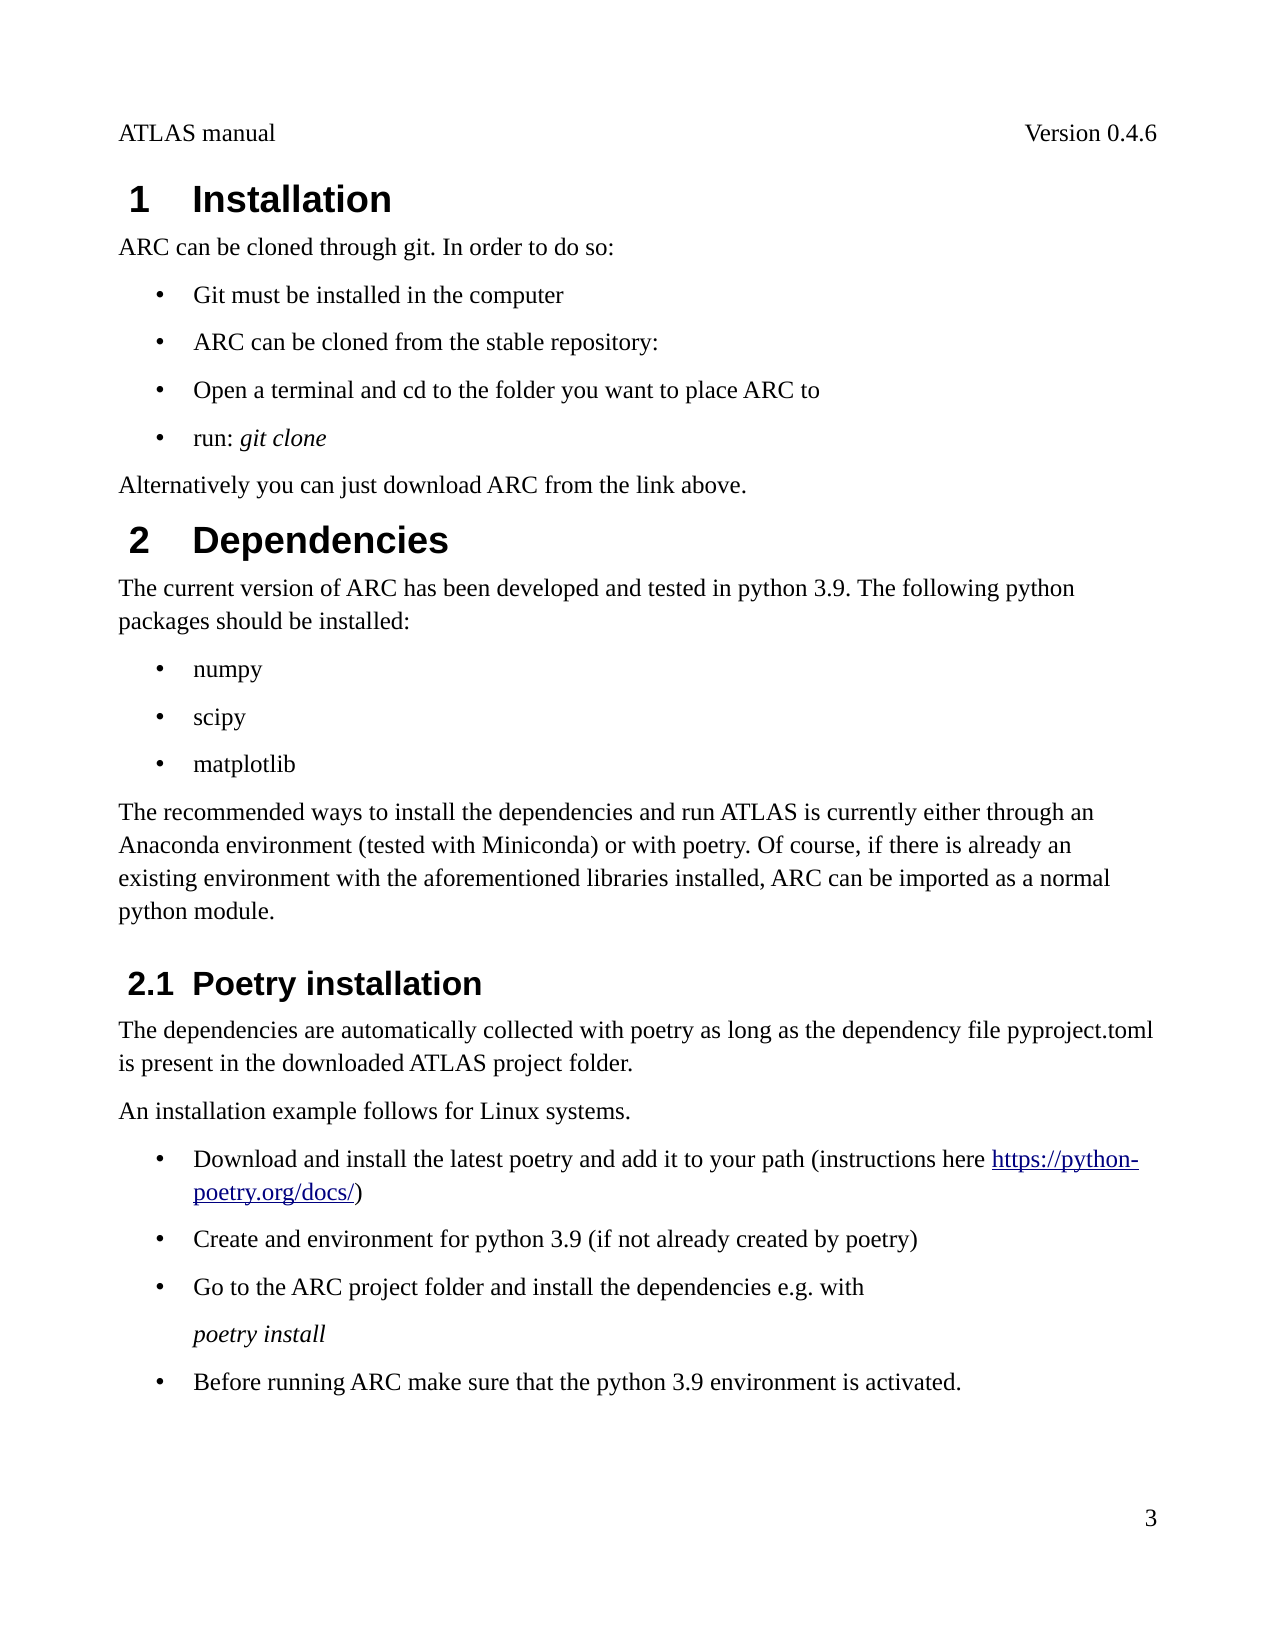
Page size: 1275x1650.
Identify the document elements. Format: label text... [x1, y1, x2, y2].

list run: git clone [156, 423, 1157, 451]
text The dependencies are automatically collected with poetry as long as the dependency file pyproject.toml is present in the downloaded ATLAS project folder. [118, 1015, 1157, 1077]
subtitle Installation [118, 177, 1157, 221]
subtitle Poetry installation [118, 964, 1157, 1003]
text ARC can be cloned through git. In order to do so: [118, 232, 1157, 261]
list Go to the ARC project folder and install the dependencies e.g. with [156, 1272, 1157, 1301]
list numpy [156, 654, 1157, 683]
subtitle Dependencies [118, 518, 1157, 562]
list Open a terminal and cd to the folder you want to place ARC to [156, 375, 1157, 404]
list Download and install the latest poetry and add it to your path (instructions here https://python-poetry.org/docs/) [156, 1144, 1157, 1205]
list Git must be installed in the computer [156, 280, 1157, 309]
text The current version of ARC has been developed and tested in python 3.9. The following python packages should be installed: [118, 573, 1157, 635]
list Before running ARC make sure that the python 3.9 environment is activated. [156, 1367, 1157, 1396]
list matplotlib [156, 749, 1157, 778]
list scipy [156, 702, 1157, 730]
text The recommended ways to install the dependencies and run ATLAS is currently either through an Anaconda environment (tested with Miniconda) or with poetry. Of course, if there is already an existing environment with the aforementioned libraries installed, ARC can be imported as a normal python module. [118, 797, 1157, 924]
list ARC can be cloned from the stable repository: [156, 327, 1157, 356]
text Alternatively you can just download ARC from the link above. [118, 470, 1157, 499]
text An installation example follows for Linux systems. [118, 1096, 1157, 1125]
list poetry install [156, 1319, 1157, 1348]
list Create and environment for python 3.9 (if not already created by poetry) [156, 1224, 1157, 1253]
